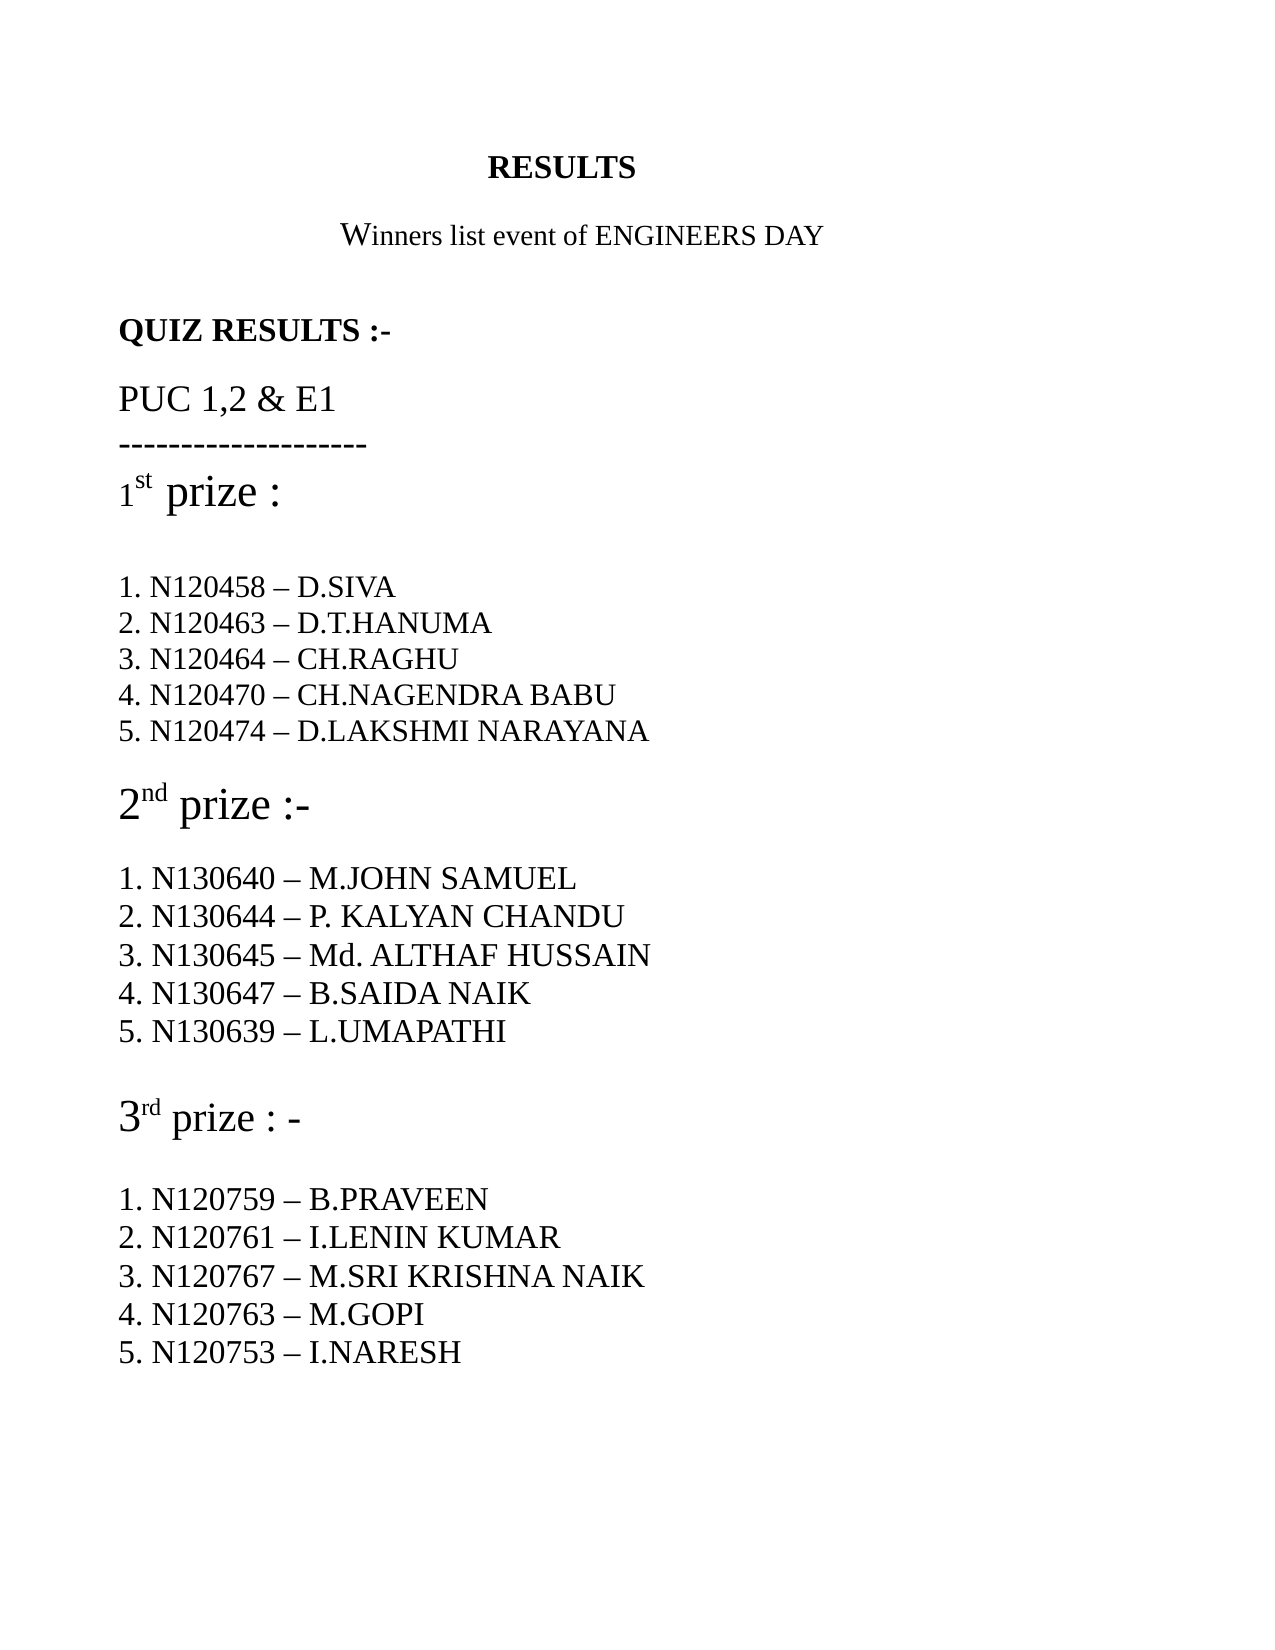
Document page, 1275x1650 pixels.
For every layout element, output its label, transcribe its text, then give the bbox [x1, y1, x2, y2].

text 2nd prize :- [118, 777, 1157, 830]
text 2. N120761 – I.LENIN KUMAR [118, 1218, 1157, 1256]
text 2. N130644 – P. KALYAN CHANDU [118, 897, 1157, 935]
text Winners list event of ENGINEERS DAY [118, 214, 1157, 252]
text 5. N120474 – D.LAKSHMI NARAYANA [118, 712, 1157, 748]
text -------------------- [118, 420, 1157, 463]
text 3. N130645 – Md. ALTHAF HUSSAIN [118, 935, 1157, 973]
text RESULTS [118, 147, 1157, 185]
text 4. N120763 – M.GOPI [118, 1294, 1157, 1333]
text 3. N120464 – CH.RAGHU [118, 640, 1157, 676]
text QUIZ RESULTS :- [118, 310, 1157, 348]
text 3rd prize : - [118, 1088, 1157, 1141]
text 5. N120753 – I.NARESH [118, 1333, 1157, 1371]
text 1st prize : [118, 463, 1157, 516]
text 4. N120470 – CH.NAGENDRA BABU [118, 676, 1157, 712]
text 1. N130640 – M.JOHN SAMUEL [118, 858, 1157, 897]
text 1. N120759 – B.PRAVEEN [118, 1179, 1157, 1218]
text 2. N120463 – D.T.HANUMA [118, 604, 1157, 640]
text 4. N130647 – B.SAIDA NAIK [118, 973, 1157, 1012]
text 5. N130639 – L.UMAPATHI [118, 1012, 1157, 1050]
text PUC 1,2 & E1 [118, 377, 1157, 420]
text 3. N120767 – M.SRI KRISHNA NAIK [118, 1256, 1157, 1294]
text 1. N120458 – D.SIVA [118, 568, 1157, 604]
